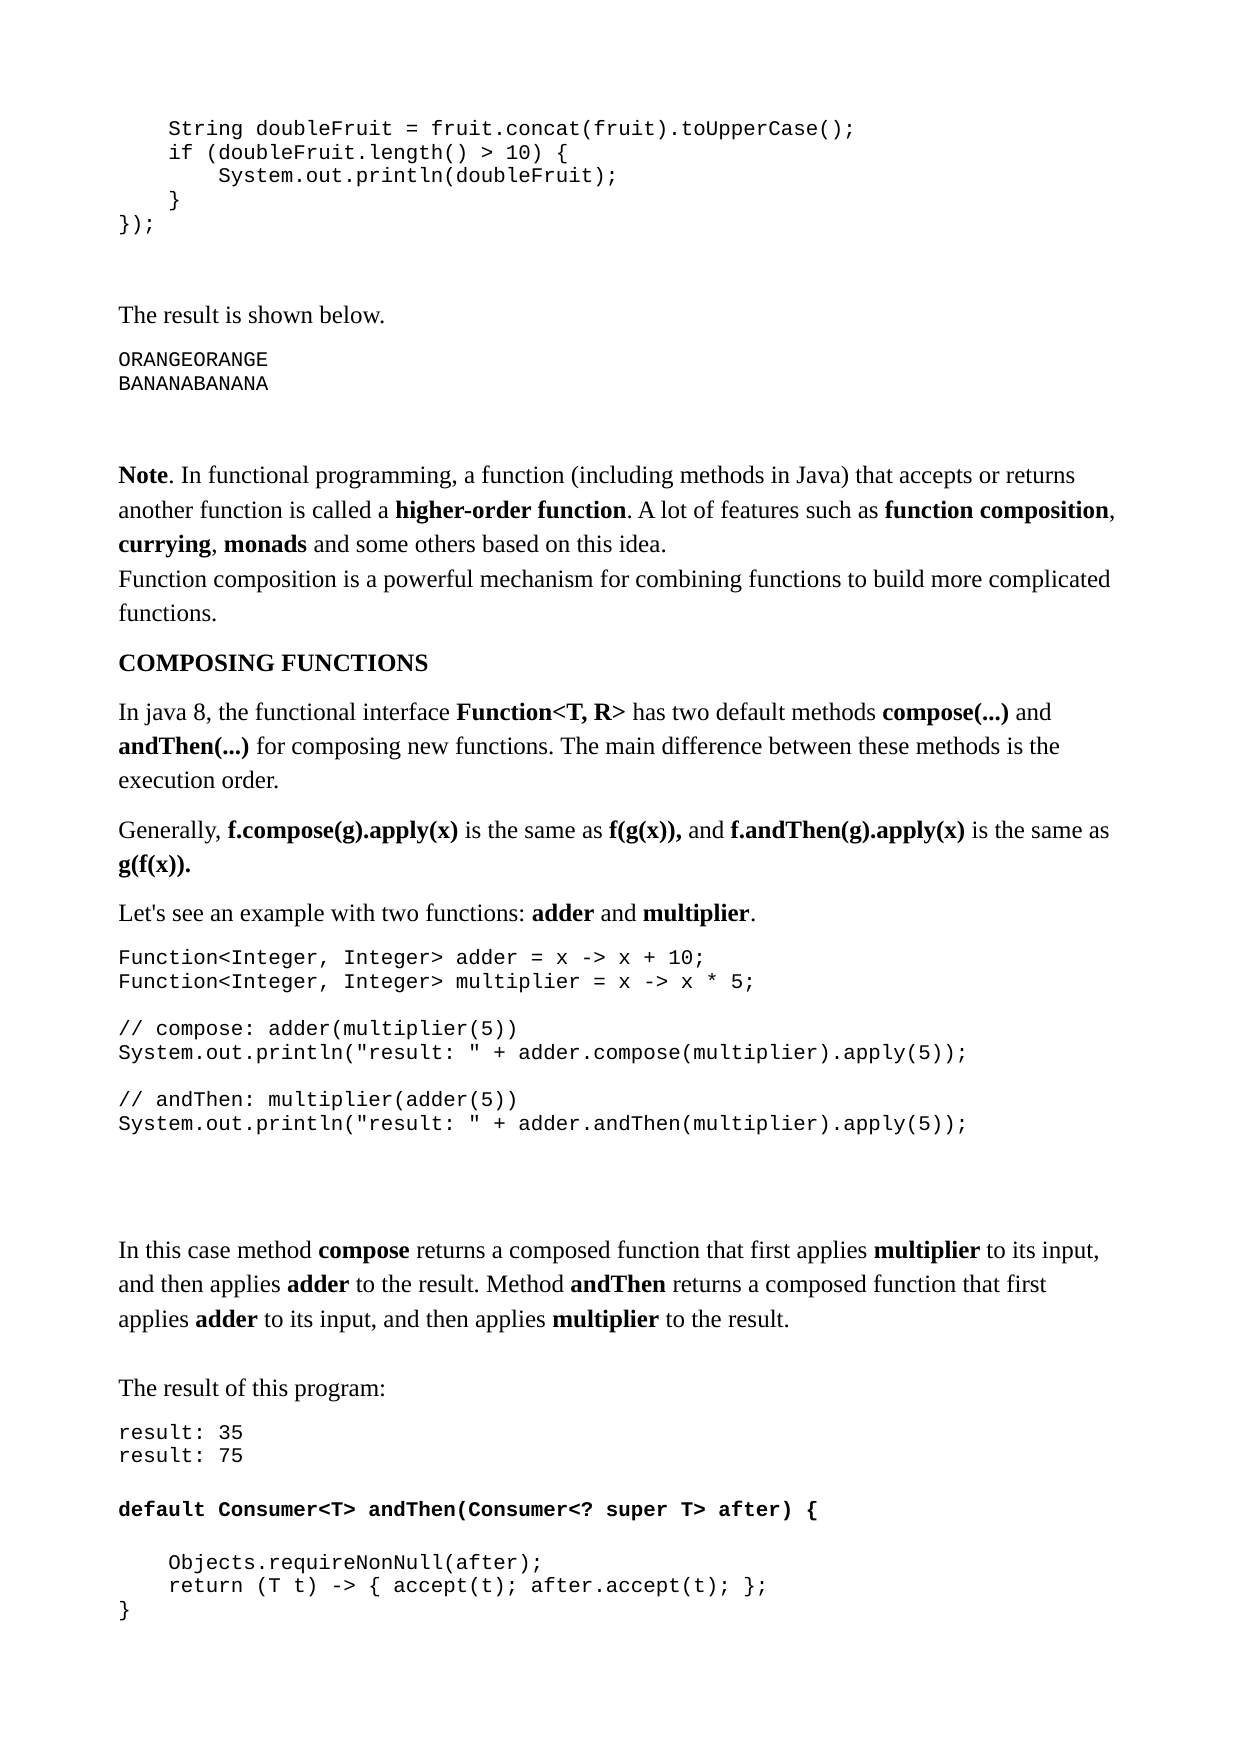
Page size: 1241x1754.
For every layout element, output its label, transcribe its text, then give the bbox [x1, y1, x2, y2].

text result: 35 [118, 1422, 1122, 1446]
text Note. In functional programming, a function (including methods in Java) that accepts or returns another function is called a higher-order function. A lot of features such as function composition, currying, monads and some others based on this idea. [118, 461, 1122, 558]
text ORANGEORANGE [118, 349, 1122, 373]
text // compose: adder(multiplier(5)) [118, 1018, 1122, 1042]
text result: 75 [118, 1446, 1122, 1469]
text System.out.println("result: " + adder.compose(multiplier).apply(5)); [118, 1042, 1122, 1066]
text default Consumer<T> andThen(Consumer<? super T> after) { [118, 1499, 1122, 1522]
text Function<Integer, Integer> adder = x -> x + 10; [118, 947, 1122, 971]
text In java 8, the functional interface Function<T, R> has two default methods compose(...) and andThen(...) for composing new functions. The main difference between these methods is the execution order. [118, 697, 1122, 794]
text Objects.requireNonNull(after); [118, 1552, 1122, 1575]
text }); [118, 213, 1122, 236]
text return (T t) -> { accept(t); after.accept(t); }; [118, 1575, 1122, 1599]
text Let's see an example with two functions: adder and multiplier. [118, 898, 1122, 927]
text The result of this program: [118, 1373, 1122, 1402]
text COMPOSING FUNCTIONS [118, 648, 1122, 676]
text } [118, 189, 1122, 213]
text Function<Integer, Integer> multiplier = x -> x * 5; [118, 971, 1122, 994]
text System.out.println(doubleFruit); [118, 165, 1122, 189]
text Function composition is a powerful mechanism for combining functions to build more complicated functions. [118, 564, 1122, 627]
text } [118, 1599, 1122, 1623]
text In this case method compose returns a composed function that first applies multiplier to its input, and then applies adder to the result. Method andThen returns a composed function that first applies adder to its input, and then applies multiplier to the result. [118, 1200, 1122, 1333]
text // andThen: multiplier(adder(5)) [118, 1089, 1122, 1113]
text The result is shown below. [118, 300, 1122, 329]
text BANANABANANA [118, 373, 1122, 397]
text Generally, f.compose(g).apply(x) is the same as f(g(x)), and f.andThen(g).apply(x) is the same as g(f(x)). [118, 815, 1122, 878]
text String doubleFruit = fruit.concat(fruit).toUpperCase(); [118, 118, 1122, 142]
text if (doubleFruit.length() > 10) { [118, 142, 1122, 165]
text System.out.println("result: " + adder.andThen(multiplier).apply(5)); [118, 1113, 1122, 1136]
